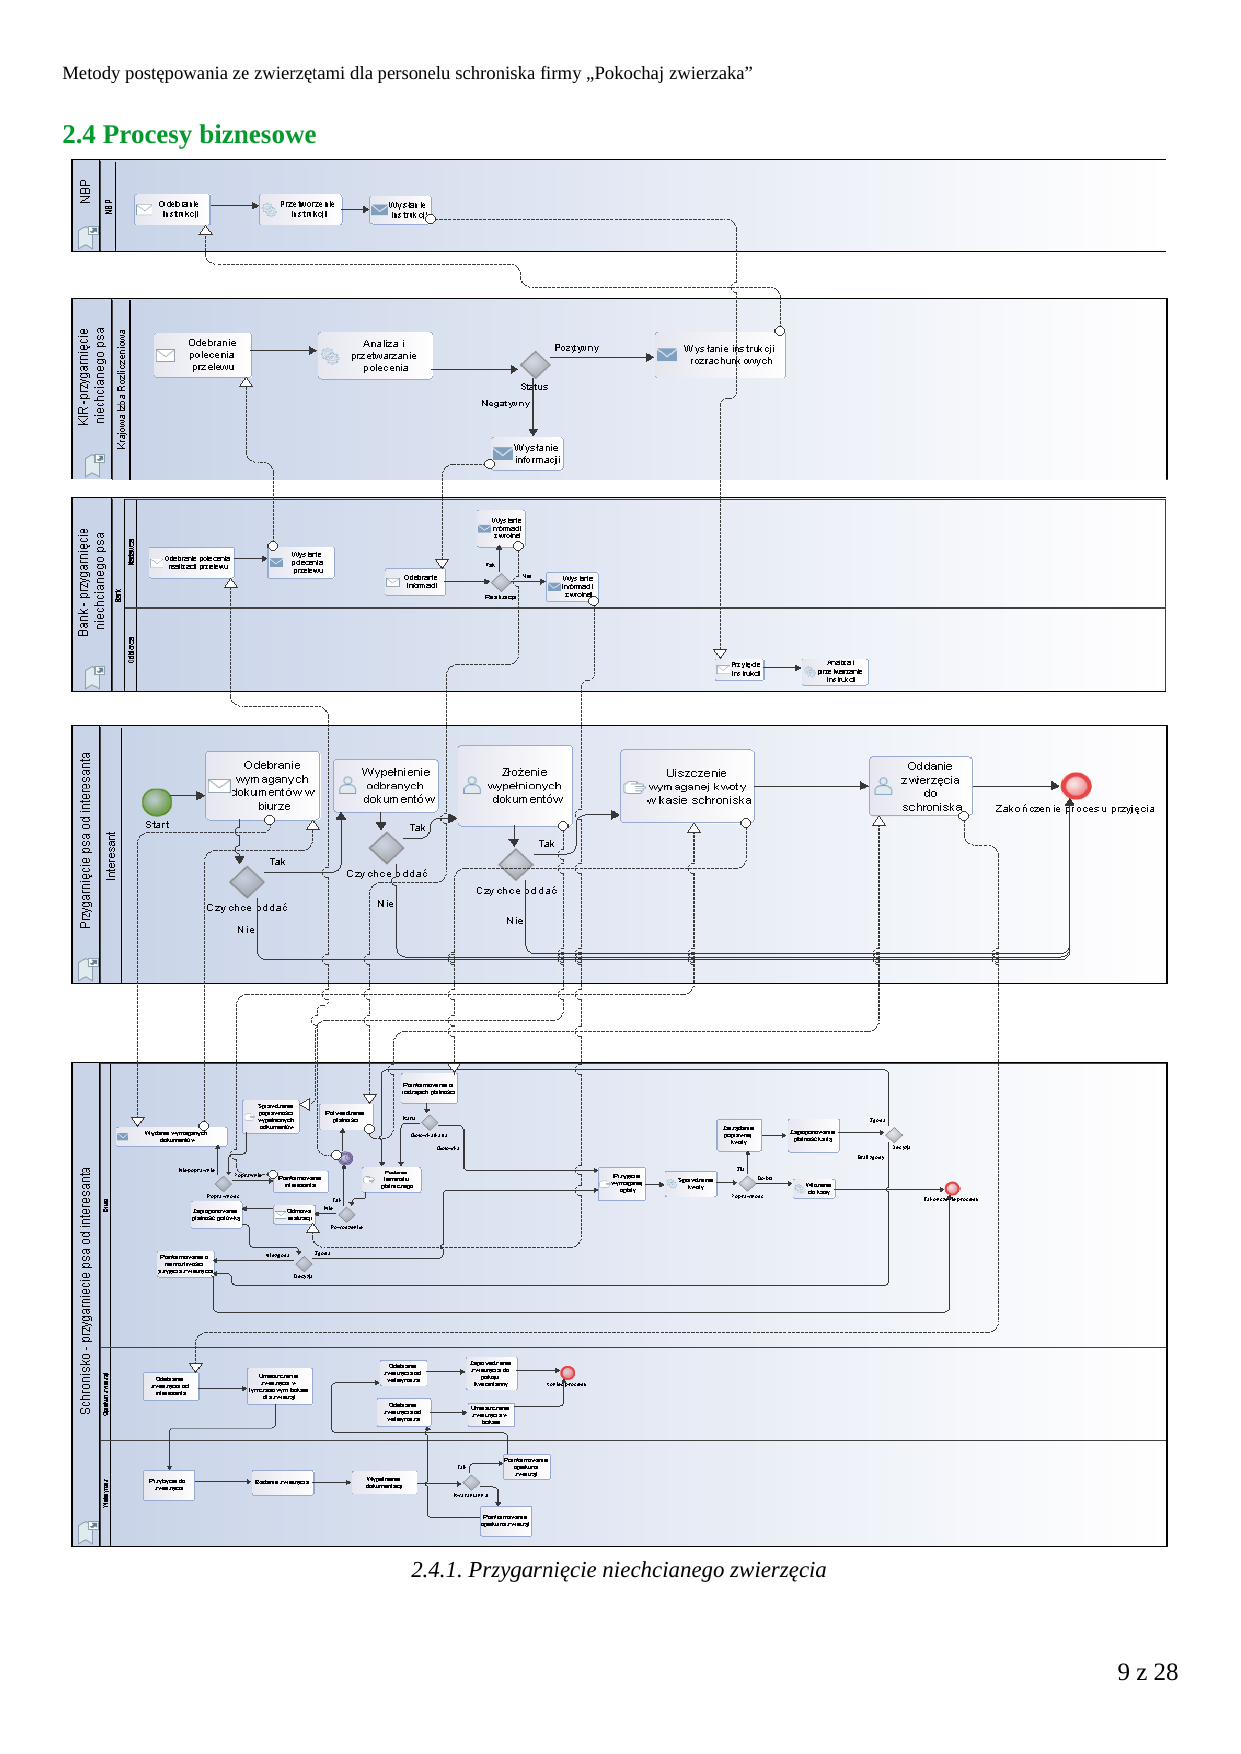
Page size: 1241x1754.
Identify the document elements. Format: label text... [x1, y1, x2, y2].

subtitle 2.4 Procesy biznesowe [62, 118, 1178, 149]
text 2.4.1. Przygarnięcie niechcianego zwierzęcia [62, 1556, 1178, 1582]
picture [62, 149, 1179, 1556]
